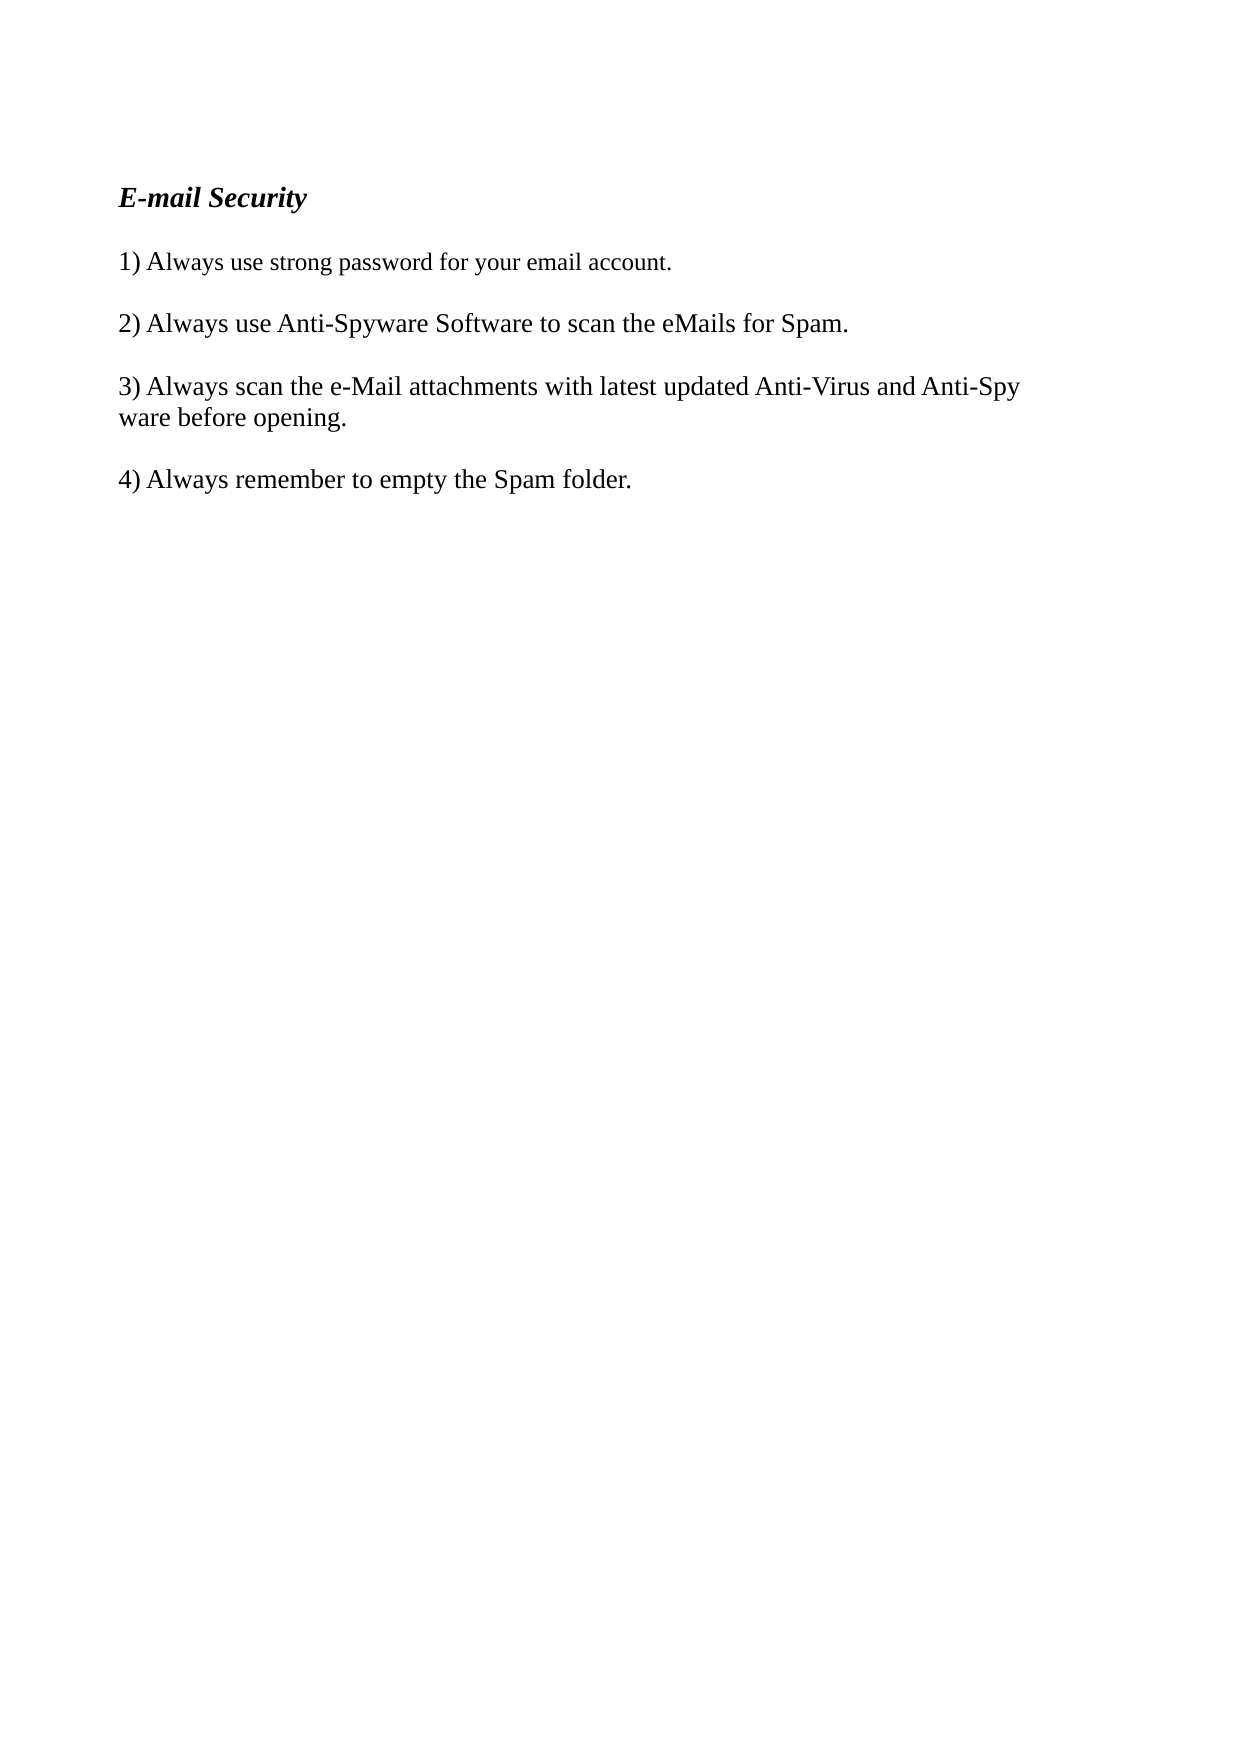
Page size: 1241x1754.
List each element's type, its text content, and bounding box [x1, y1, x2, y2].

text 4) Always remember to empty the Spam folder. [118, 463, 1122, 494]
text ware before opening. [118, 401, 1122, 432]
text 1) Always use strong password for your email account. [118, 245, 1122, 276]
text 3) Always scan the e-Mail attachments with latest updated Anti-Virus and Anti-Spy [118, 370, 1122, 401]
text E-mail Security [118, 180, 1122, 214]
text 2) Always use Anti-Spyware Software to scan the eMails for Spam. [118, 307, 1122, 338]
